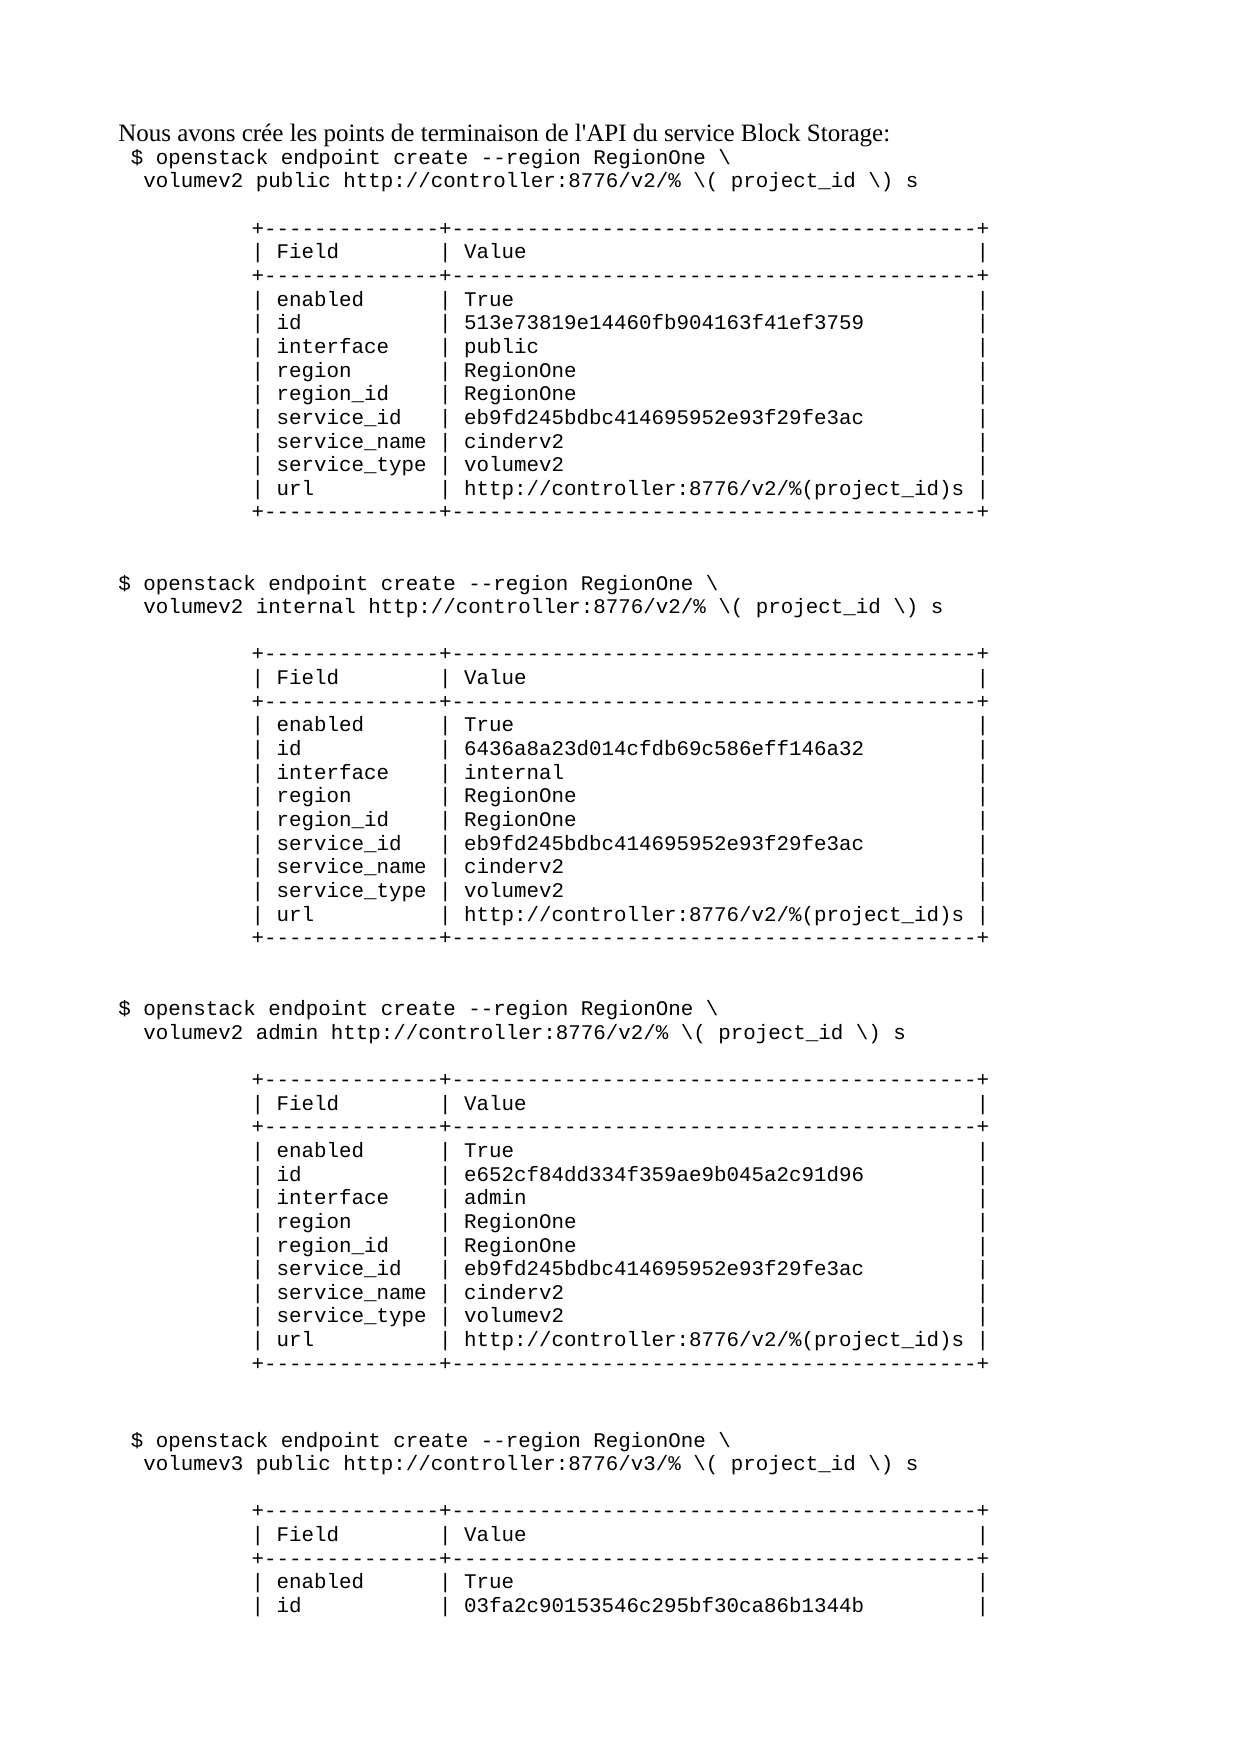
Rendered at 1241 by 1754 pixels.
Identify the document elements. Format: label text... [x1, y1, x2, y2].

text | id | e652cf84dd334f359ae9b045a2c91d96 | [118, 1164, 1122, 1187]
text | service_id | eb9fd245bdbc414695952e93f29fe3ac | [118, 1258, 1122, 1282]
text +--------------+------------------------------------------+ [118, 691, 1122, 714]
text | enabled | True | [118, 289, 1122, 312]
text | service_name | cinderv2 | [118, 1282, 1122, 1306]
text $ openstack endpoint create --region RegionOne \ [118, 1429, 1122, 1453]
text +--------------+------------------------------------------+ [118, 1069, 1122, 1093]
text $ openstack endpoint create --region RegionOne \ [118, 998, 1122, 1022]
text | url | http://controller:8776/v2/%(project_id)s | [118, 1329, 1122, 1353]
text | enabled | True | [118, 1571, 1122, 1595]
text | id | 03fa2c90153546c295bf30ca86b1344b | [118, 1595, 1122, 1619]
text | service_name | cinderv2 | [118, 431, 1122, 454]
text | enabled | True | [118, 1140, 1122, 1164]
text Nous avons crée les points de terminaison de l'API du service Block Storage: [118, 118, 1122, 147]
text | service_type | volumev2 | [118, 880, 1122, 903]
text +--------------+------------------------------------------+ [118, 1116, 1122, 1140]
text | service_type | volumev2 | [118, 454, 1122, 478]
text +--------------+------------------------------------------+ [118, 502, 1122, 525]
text | interface | public | [118, 336, 1122, 360]
text +--------------+------------------------------------------+ [118, 927, 1122, 951]
text | service_type | volumev2 | [118, 1306, 1122, 1329]
text $ openstack endpoint create --region RegionOne \ [118, 572, 1122, 596]
text volumev2 internal http://controller:8776/v2/% \( project_id \) s [118, 596, 1122, 620]
text volumev2 admin http://controller:8776/v2/% \( project_id \) s [118, 1022, 1122, 1045]
text | interface | internal | [118, 762, 1122, 785]
text +--------------+------------------------------------------+ [118, 643, 1122, 667]
text | region_id | RegionOne | [118, 383, 1122, 407]
text | url | http://controller:8776/v2/%(project_id)s | [118, 903, 1122, 927]
text | url | http://controller:8776/v2/%(project_id)s | [118, 478, 1122, 502]
text | id | 513e73819e14460fb904163f41ef3759 | [118, 312, 1122, 336]
text volumev3 public http://controller:8776/v3/% \( project_id \) s [118, 1453, 1122, 1477]
text volumev2 public http://controller:8776/v2/% \( project_id \) s [118, 171, 1122, 194]
text | service_id | eb9fd245bdbc414695952e93f29fe3ac | [118, 407, 1122, 431]
text +--------------+------------------------------------------+ [118, 1501, 1122, 1524]
text +--------------+------------------------------------------+ [118, 265, 1122, 289]
text | enabled | True | [118, 714, 1122, 738]
text | service_id | eb9fd245bdbc414695952e93f29fe3ac | [118, 833, 1122, 856]
text +--------------+------------------------------------------+ [118, 218, 1122, 241]
text +--------------+------------------------------------------+ [118, 1353, 1122, 1376]
text | region | RegionOne | [118, 785, 1122, 809]
text | service_name | cinderv2 | [118, 856, 1122, 880]
text | id | 6436a8a23d014cfdb69c586eff146a32 | [118, 738, 1122, 762]
text | region | RegionOne | [118, 1211, 1122, 1234]
text +--------------+------------------------------------------+ [118, 1548, 1122, 1571]
text | region_id | RegionOne | [118, 1234, 1122, 1258]
text | region_id | RegionOne | [118, 809, 1122, 833]
text | Field | Value | [118, 1524, 1122, 1548]
text | interface | admin | [118, 1187, 1122, 1211]
text | Field | Value | [118, 241, 1122, 265]
text | region | RegionOne | [118, 360, 1122, 383]
text | Field | Value | [118, 667, 1122, 691]
text | Field | Value | [118, 1093, 1122, 1116]
text $ openstack endpoint create --region RegionOne \ [118, 147, 1122, 171]
